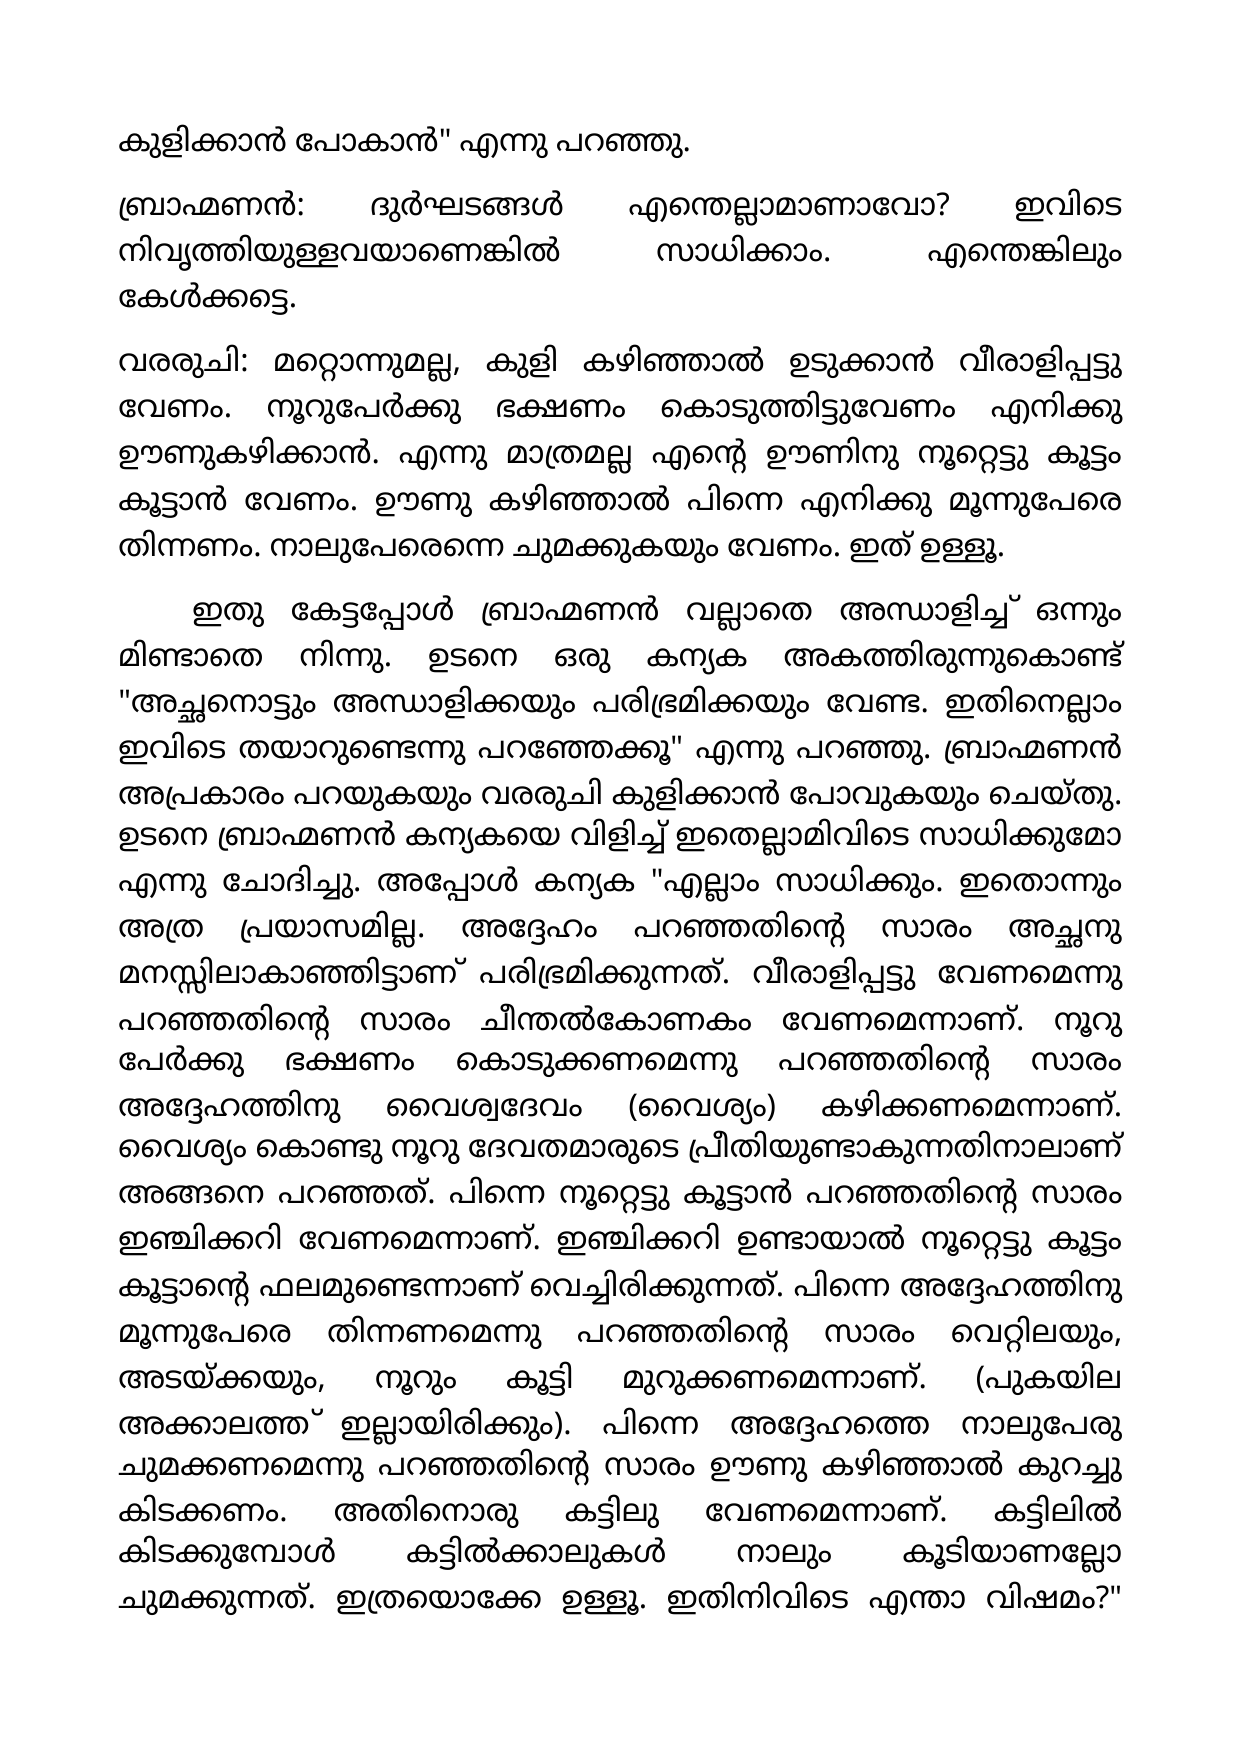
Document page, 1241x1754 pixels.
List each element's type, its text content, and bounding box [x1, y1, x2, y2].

text ഇതു കേട്ടപ്പോൾ ബ്രാഹ്മണൻ വല്ലാതെ അന്ധാളിച്ച് ഒന്നും മിണ്ടാതെ നിന്നു. ഉടനെ ഒരു കന്യക അകത്തിരുന്നുകൊണ്ട് "അച്ഛനൊട്ടും അന്ധാളിക്കയും പരിഭ്രമിക്കയും വേണ്ട. ഇതിനെല്ലാം ഇവിടെ തയാറുണ്ടെന്നു പറഞ്ഞേക്കൂ" എന്നു പറഞ്ഞു. ബ്രാഹ്മണൻ അപ്രകാരം പറയുകയും വരരുചി കുളിക്കാൻ പോവുകയും ചെയ്തു. ഉടനെ ബ്രാഹ്മണൻ കന്യകയെ വിളിച്ച് ഇതെല്ലാമിവിടെ സാധിക്കുമോ എന്നു ചോദിച്ചു. അപ്പോൾ കന്യക "എല്ലാം സാധിക്കും. ഇതൊന്നും അത്ര പ്രയാസമില്ല. അദ്ദേഹം പറഞ്ഞതിന്റെ സാരം അച്ഛനു മനസ്സിലാകാഞ്ഞിട്ടാണ് പരിഭ്രമിക്കുന്നത്. വീരാളിപ്പട്ടു വേണമെന്നു പറഞ്ഞതിന്റെ സാരം ചീന്തൽകോണകം വേണമെന്നാണ്. നൂറു പേർക്കു ഭക്ഷണം കൊടുക്കണമെന്നു പറഞ്ഞതിന്റെ സാരം അദ്ദേഹത്തിനു വൈശ്വദേവം (വൈശ്യം) കഴിക്കണമെന്നാണ്. വൈശ്യം കൊണ്ടു നൂറു ദേവതമാരുടെ പ്രീതിയുണ്ടാകുന്നതിനാലാണ് അങ്ങനെ പറഞ്ഞത്. പിന്നെ നൂറ്റെട്ടു കൂട്ടാൻ പറഞ്ഞതിന്റെ സാരം ഇഞ്ചിക്കറി വേണമെന്നാണ്. ഇഞ്ചിക്കറി ഉണ്ടായാൽ നൂറ്റെട്ടു കൂട്ടം കൂട്ടാന്റെ ഫലമുണ്ടെന്നാണ് വെച്ചിരിക്കുന്നത്. പിന്നെ അദ്ദേഹത്തിനു മൂന്നുപേരെ തിന്നണമെന്നു പറഞ്ഞതിന്റെ സാരം വെറ്റിലയും, അടയ്ക്കയും, നൂറും കൂട്ടി മുറുക്കണമെന്നാണ്. (പുകയില അക്കാലത്ത് ഇല്ലായിരിക്കും). പിന്നെ അദ്ദേഹത്തെ നാലുപേരു ചുമക്കണമെന്നു പറഞ്ഞതിന്റെ സാരം ഊണു കഴിഞ്ഞാൽ കുറച്ചു കിടക്കണം. അതിനൊരു കട്ടിലു വേണമെന്നാണ്. കട്ടിലിൽ കിടക്കുമ്പോൾ കട്ടിൽക്കാലുകൾ നാലും കൂടിയാണല്ലോ ചുമക്കുന്നത്. ഇത്രയൊക്കേ ഉള്ളൂ. ഇതിനിവിടെ എന്താ വിഷമം?" [118, 587, 1122, 1621]
text ബ്രാഹ്മണൻ: ദുർഘടങ്ങൾ എന്തെല്ലാമാണാവോ? ഇവിടെ നിവൃത്തിയുള്ളവയാണെങ്കിൽ സാധിക്കാം. എന്തെങ്കിലും കേൾക്കട്ടെ. [118, 182, 1122, 320]
text വരരുചി: മറ്റൊന്നുമല്ല, കുളി കഴിഞ്ഞാൽ ഉടുക്കാൻ വീരാളിപ്പട്ടു വേണം. നൂറുപേർക്കു ഭക്ഷണം കൊടുത്തിട്ടുവേണം എനിക്കു ഊണുകഴിക്കാൻ. എന്നു മാത്രമല്ല എന്റെ ഊണിനു നൂറ്റെട്ടു കൂട്ടം കൂട്ടാൻ വേണം. ഊണു കഴിഞ്ഞാൽ പിന്നെ എനിക്കു മൂന്നുപേരെ തിന്നണം. നാലുപേരെന്നെ ചുമക്കുകയും വേണം. ഇത് ഉള്ളൂ. [118, 338, 1122, 569]
text കുളിക്കാൻ പോകാൻ" എന്നു പറഞ്ഞു. [118, 118, 1122, 164]
